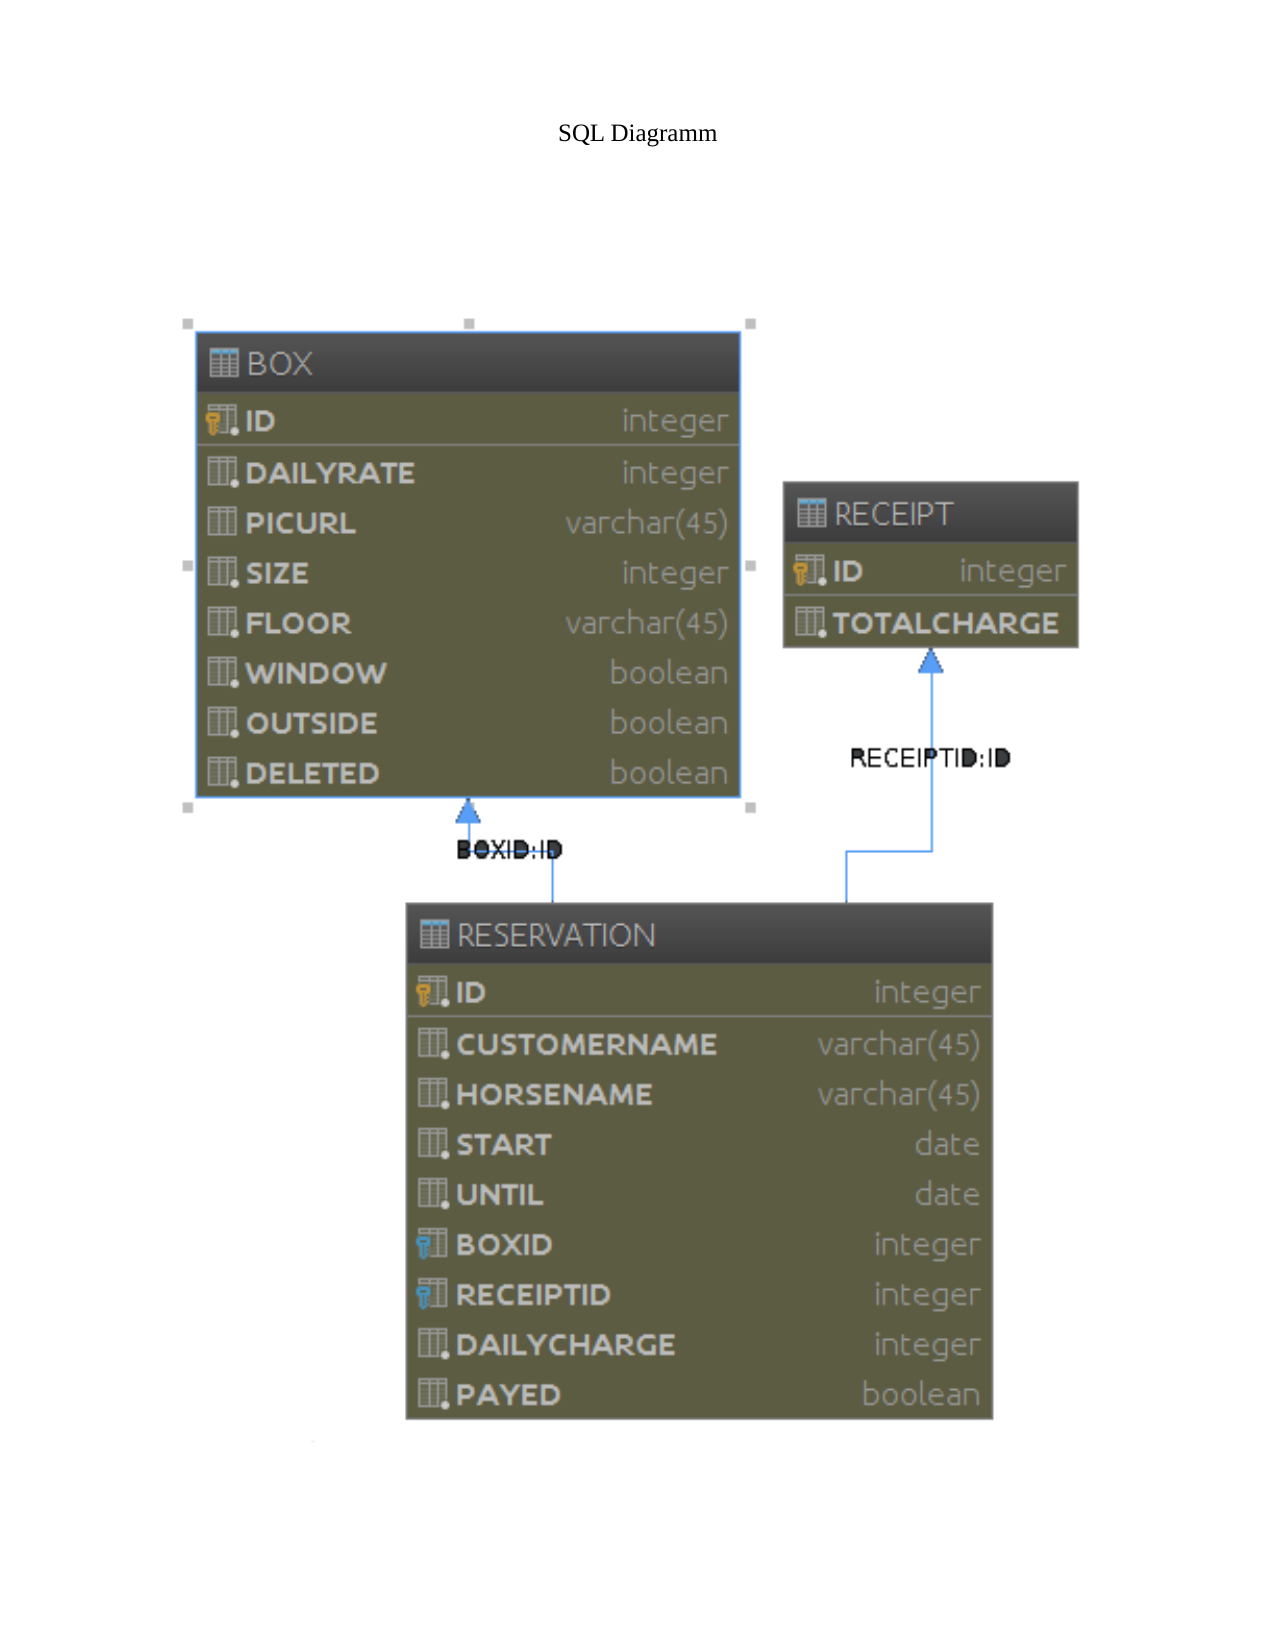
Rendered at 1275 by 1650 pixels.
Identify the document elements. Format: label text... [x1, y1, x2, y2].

picture [154, 290, 1121, 1462]
text SQL Diagramm [118, 118, 1157, 147]
